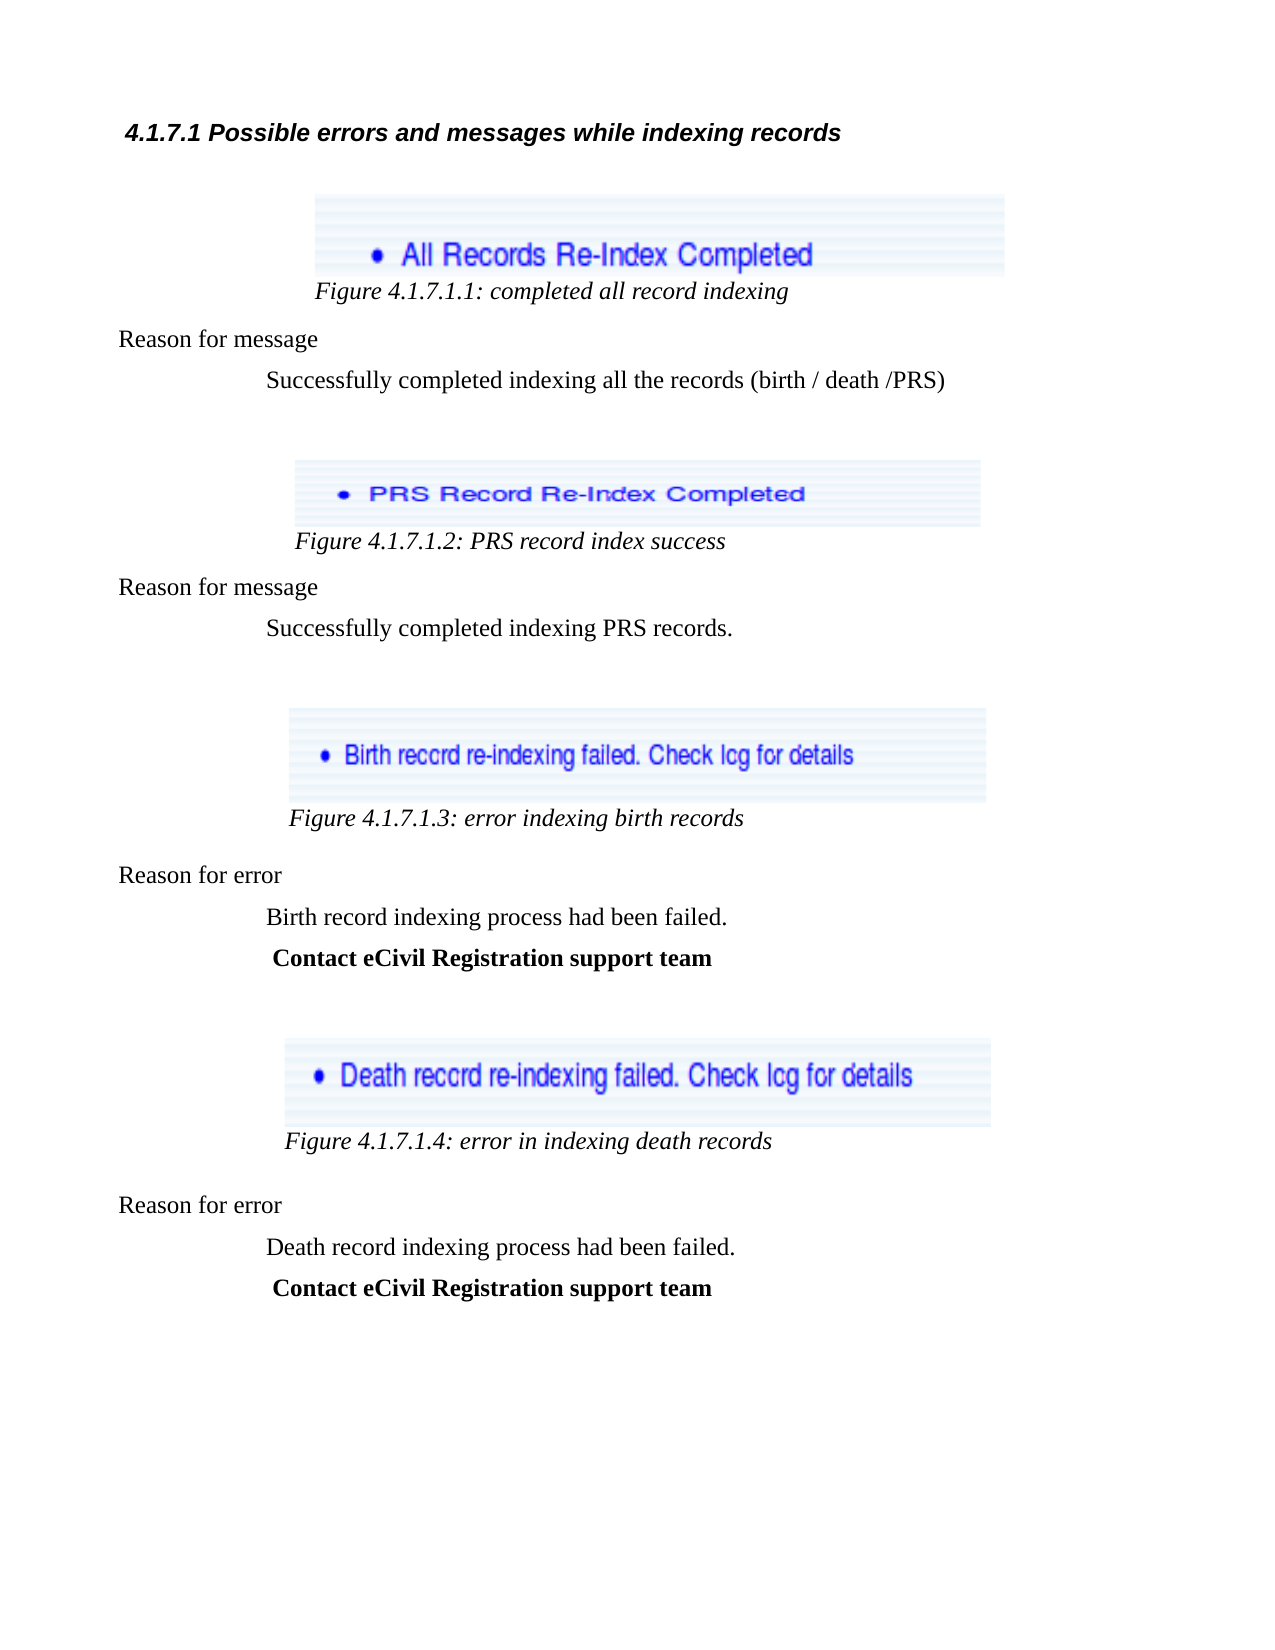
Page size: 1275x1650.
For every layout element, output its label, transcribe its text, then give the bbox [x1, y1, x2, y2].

picture [284, 1038, 991, 1127]
text Successfully completed indexing all the records (birth / death /PRS) [118, 365, 1157, 394]
picture [314, 194, 1005, 277]
text Figure 4.1.7.1.4: error in indexing death records [284, 1127, 991, 1155]
text Contact eCivil Registration support team [118, 943, 1157, 972]
text Successfully completed indexing PRS records. [118, 613, 1157, 642]
text Birth record indexing process had been failed. [118, 902, 1157, 930]
text Figure 4.1.7.1.3: error indexing birth records [289, 803, 986, 832]
text Reason for error [118, 1190, 1157, 1219]
text Contact eCivil Registration support team [118, 1273, 1157, 1302]
text Death record indexing process had been failed. [118, 1232, 1157, 1260]
subtitle Possible errors and messages while indexing records [118, 118, 1157, 147]
text Figure 4.1.7.1.2: PRS record index success [294, 527, 981, 555]
text Reason for message [118, 572, 1157, 600]
picture [288, 708, 987, 803]
picture [294, 460, 981, 527]
text Reason for message [118, 324, 1157, 353]
text Reason for error [118, 860, 1157, 889]
text Figure 4.1.7.1.1: completed all record indexing [314, 277, 1004, 305]
